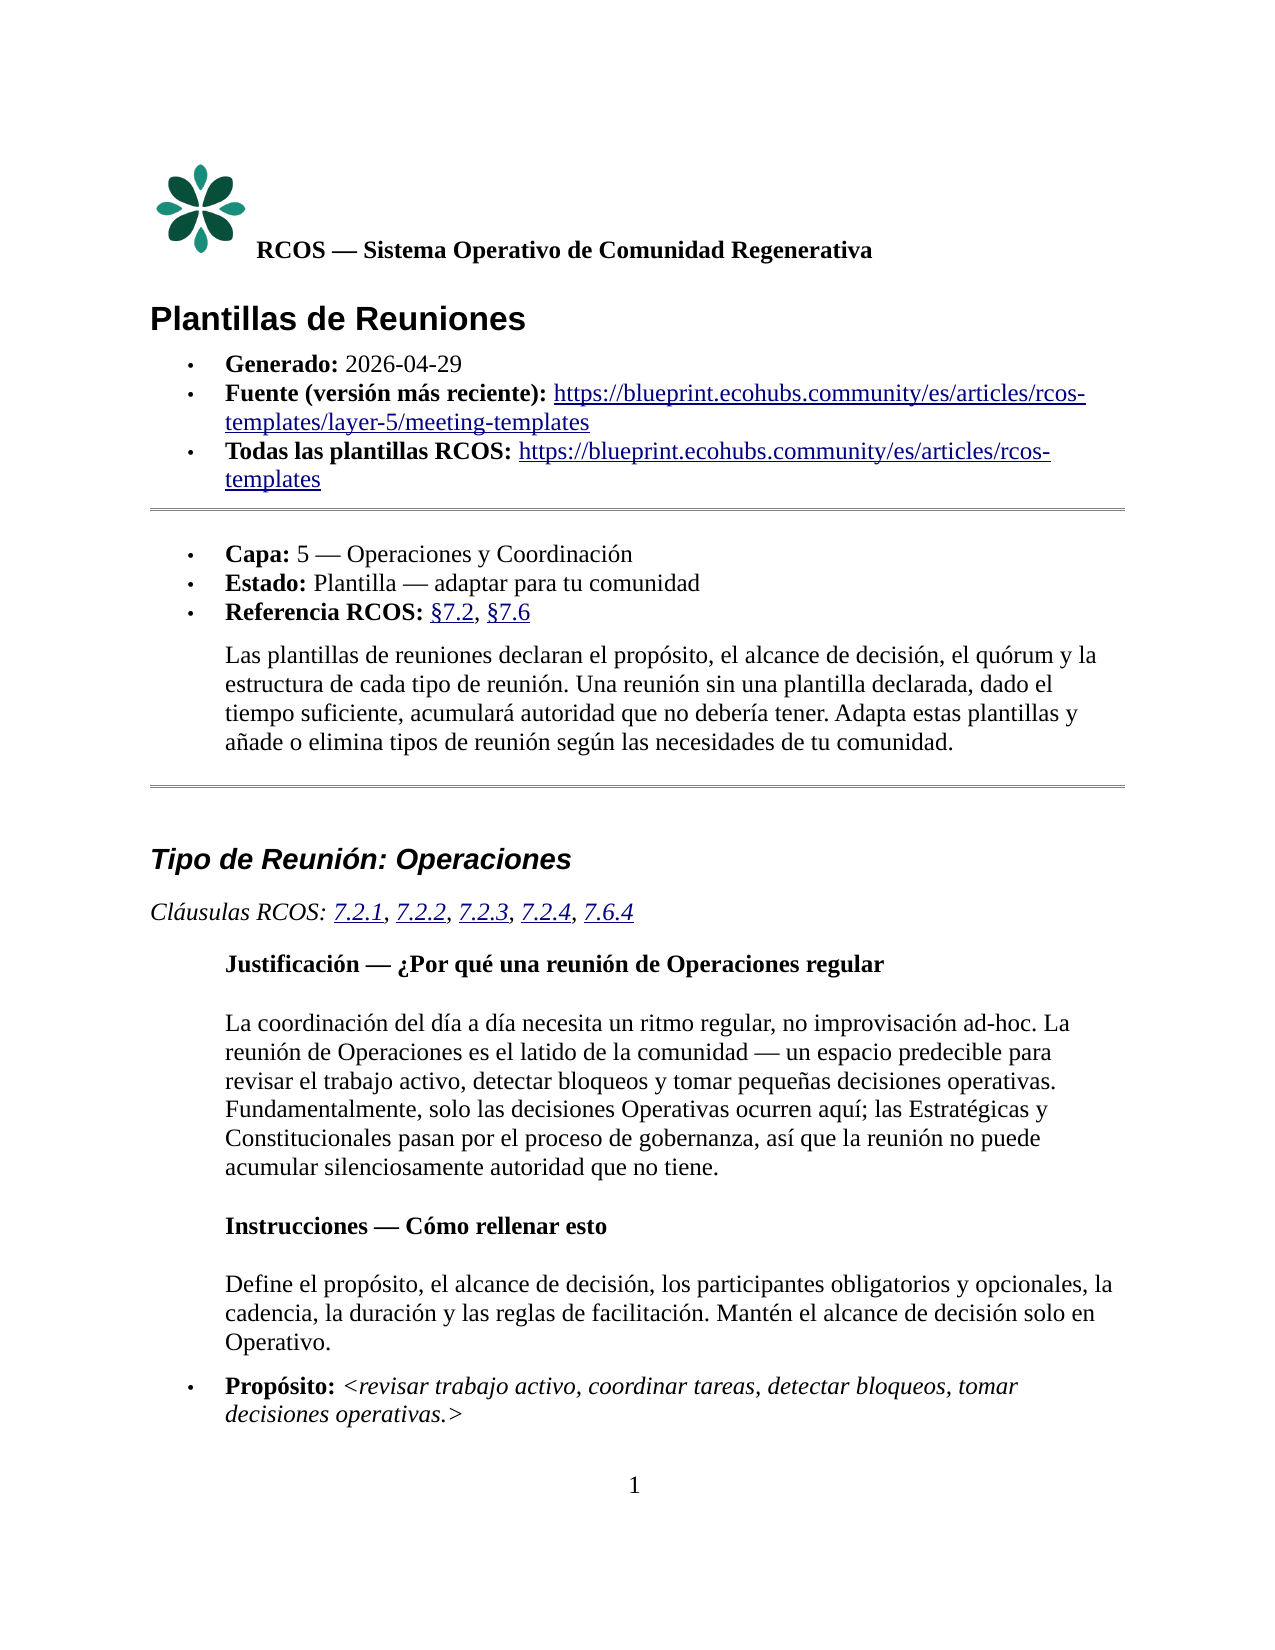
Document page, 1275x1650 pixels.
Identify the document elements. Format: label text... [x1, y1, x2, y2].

subtitle Tipo de Reunión: Operaciones [150, 842, 1125, 875]
text Justificación — ¿Por qué una reunión de Operaciones regular [225, 949, 1125, 978]
list Generado: 2026-04-29 [187, 349, 1125, 378]
text La coordinación del día a día necesita un ritmo regular, no improvisación ad-hoc. La reunión de Operaciones es el latido de la comunidad — un espacio predecible para revisar el trabajo activo, detectar bloqueos y tomar pequeñas decisiones operativas. Fundamentalmente, solo las decisiones Operativas ocurren aquí; las Estratégicas y Constitucionales pasan por el proceso de gobernanza, así que la reunión no puede acumular silenciosamente autoridad que no tiene. [225, 1008, 1125, 1181]
subtitle Plantillas de Reuniones [150, 298, 1125, 337]
text Instrucciones — Cómo rellenar esto [225, 1211, 1125, 1239]
list Propósito: <revisar trabajo activo, coordinar tareas, detectar bloqueos, tomar decisiones operativas.> [187, 1371, 1125, 1428]
text Define el propósito, el alcance de decisión, los participantes obligatorios y opcionales, la cadencia, la duración y las reglas de facilitación. Mantén el alcance de decisión solo en Operativo. [225, 1269, 1125, 1356]
list Capa: 5 — Operaciones y Coordinación [187, 539, 1125, 568]
list Estado: Plantilla — adaptar para tu comunidad [187, 568, 1125, 597]
text Cláusulas RCOS: 7.2.1, 7.2.2, 7.2.3, 7.2.4, 7.6.4 [150, 897, 1125, 926]
list Todas las plantillas RCOS: https://blueprint.ecohubs.community/es/articles/rcos-templates [187, 436, 1125, 493]
text Las plantillas de reuniones declaran el propósito, el alcance de decisión, el quórum y la estructura de cada tipo de reunión. Una reunión sin una plantilla declarada, dado el tiempo suficiente, acumulará autoridad que no debería tener. Adapta estas plantillas y añade o elimina tipos de reunión según las necesidades de tu comunidad. [225, 641, 1125, 756]
list Fuente (versión más reciente): https://blueprint.ecohubs.community/es/articles/rcos-templates/layer-5/meeting-templates [187, 378, 1125, 436]
list Referencia RCOS: §7.2, §7.6 [187, 597, 1125, 626]
picture [150, 158, 251, 259]
text RCOS — Sistema Operativo de Comunidad Regenerativa [150, 159, 1125, 264]
